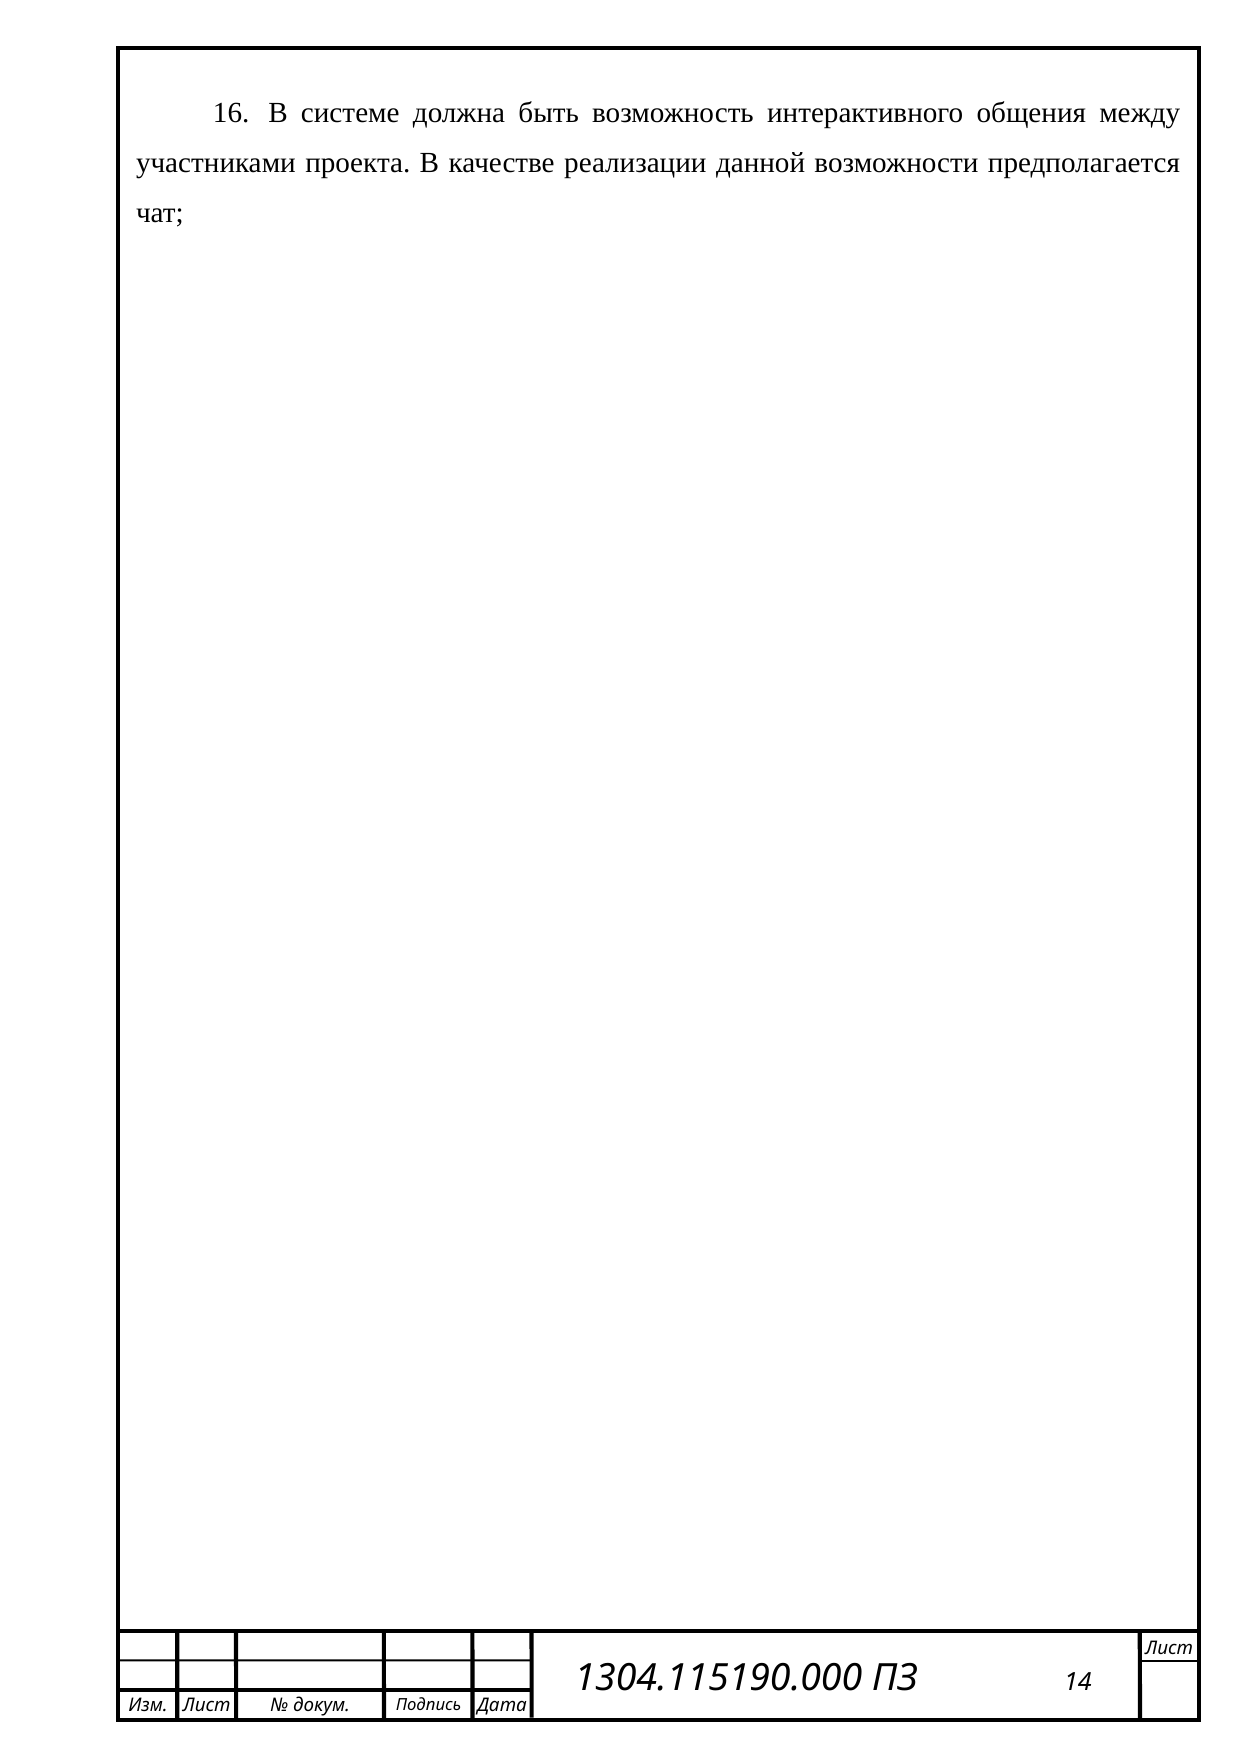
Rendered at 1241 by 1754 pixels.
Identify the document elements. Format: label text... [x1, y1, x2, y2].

list В системе должна быть возможность интерактивного общения между участниками проекта. В качестве реализации данной возможности предполагается чат; [136, 95, 1181, 229]
